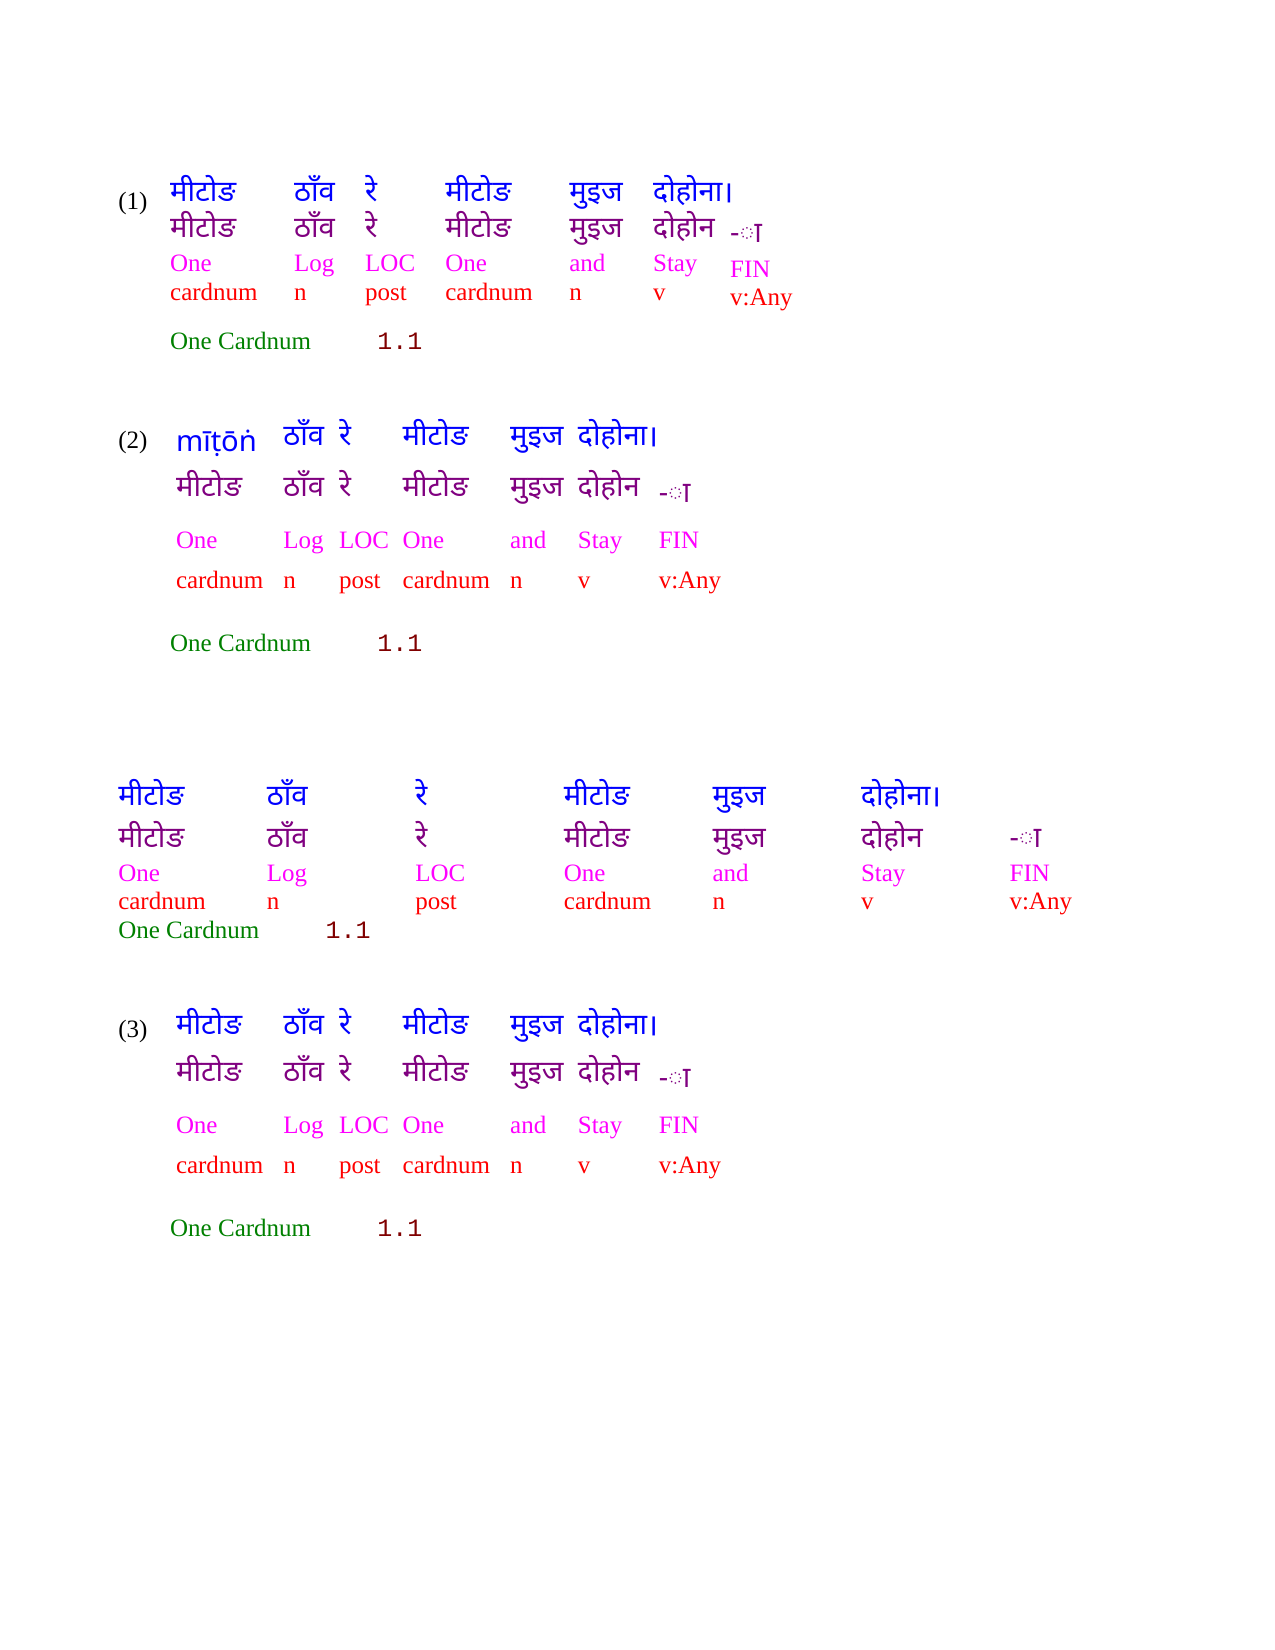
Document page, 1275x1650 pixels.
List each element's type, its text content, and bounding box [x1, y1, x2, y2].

table_cell मीटोङ [397, 466, 504, 519]
table_header मुइज [504, 1003, 572, 1051]
table_cell cardnum [397, 559, 504, 599]
table_cell n [278, 559, 333, 599]
table_header रे [333, 415, 397, 466]
table_header दोहोना। [572, 1003, 729, 1051]
table_cell FIN [653, 1104, 729, 1144]
table_cell and [504, 1104, 572, 1144]
table_header रे [333, 1003, 397, 1051]
table_cell One [170, 519, 277, 559]
table_cell दोहोन [572, 1051, 653, 1104]
table_header मीटोङ [397, 1003, 504, 1051]
table_cell v [572, 559, 653, 599]
table_cell One [170, 1104, 277, 1144]
table_cell cardnum [170, 559, 277, 599]
table_header (2) [118, 415, 170, 659]
table_cell मुइज [504, 1051, 572, 1104]
table_cell दोहोन [572, 466, 653, 519]
text One Log LOC One and Stay FIN [118, 858, 1157, 886]
table_cell Log [278, 1104, 333, 1144]
table_cell -ा [653, 1051, 729, 1104]
text मीटोङ ठाँव रे मीटोङ मुइज दोहोन -ा [118, 816, 1157, 858]
table_cell मीटोङ [397, 1051, 504, 1104]
table_cell cardnum [170, 1144, 277, 1184]
table_cell Stay [572, 1104, 653, 1144]
table_cell रे [333, 466, 397, 519]
table_cell One [397, 519, 504, 559]
table_cell LOC [333, 1104, 397, 1144]
text cardnum n post cardnum n v v:Any [118, 886, 1157, 915]
table_header One Cardnum 1.1 [170, 1003, 1157, 1244]
table_header ठाँव [278, 1003, 333, 1051]
table_cell n [504, 1144, 572, 1184]
table_cell -ा [653, 466, 729, 519]
table_cell post [333, 1144, 397, 1184]
table_header ठाँव [278, 415, 333, 466]
table_cell ठाँव [278, 1051, 333, 1104]
table_cell v:Any [653, 559, 729, 599]
table_cell post [333, 559, 397, 599]
table_header मुइज [504, 415, 572, 466]
table_cell n [504, 559, 572, 599]
table_cell LOC [333, 519, 397, 559]
table_cell FIN [653, 519, 729, 559]
table_header मीटोङ [170, 1003, 277, 1051]
table_header (3) [118, 1003, 170, 1244]
text मीटोङ ठाँव रे मीटोङ मुइज दोहोना। [118, 774, 1157, 816]
table_header दोहोना। [572, 415, 729, 466]
table_header मीटोङ [397, 415, 504, 466]
table_cell Stay [572, 519, 653, 559]
table_cell v:Any [653, 1144, 729, 1184]
table_header One Cardnum 1.1 [170, 415, 1157, 659]
table_cell n [278, 1144, 333, 1184]
table_header (1) [118, 176, 170, 357]
table_cell cardnum [397, 1144, 504, 1184]
table_cell v [572, 1144, 653, 1184]
table_cell Log [278, 519, 333, 559]
table_cell मीटोङ [170, 1051, 277, 1104]
table_cell ठाँव [278, 466, 333, 519]
table_cell रे [333, 1051, 397, 1104]
table_cell मीटोङ [170, 466, 277, 519]
table_cell One [397, 1104, 504, 1144]
table_cell and [504, 519, 572, 559]
text One Cardnum 1.1 [118, 915, 1157, 946]
table_header mīṭōṅ [170, 415, 277, 466]
table_cell मुइज [504, 466, 572, 519]
table_header One Cardnum 1.1 [170, 176, 1157, 357]
